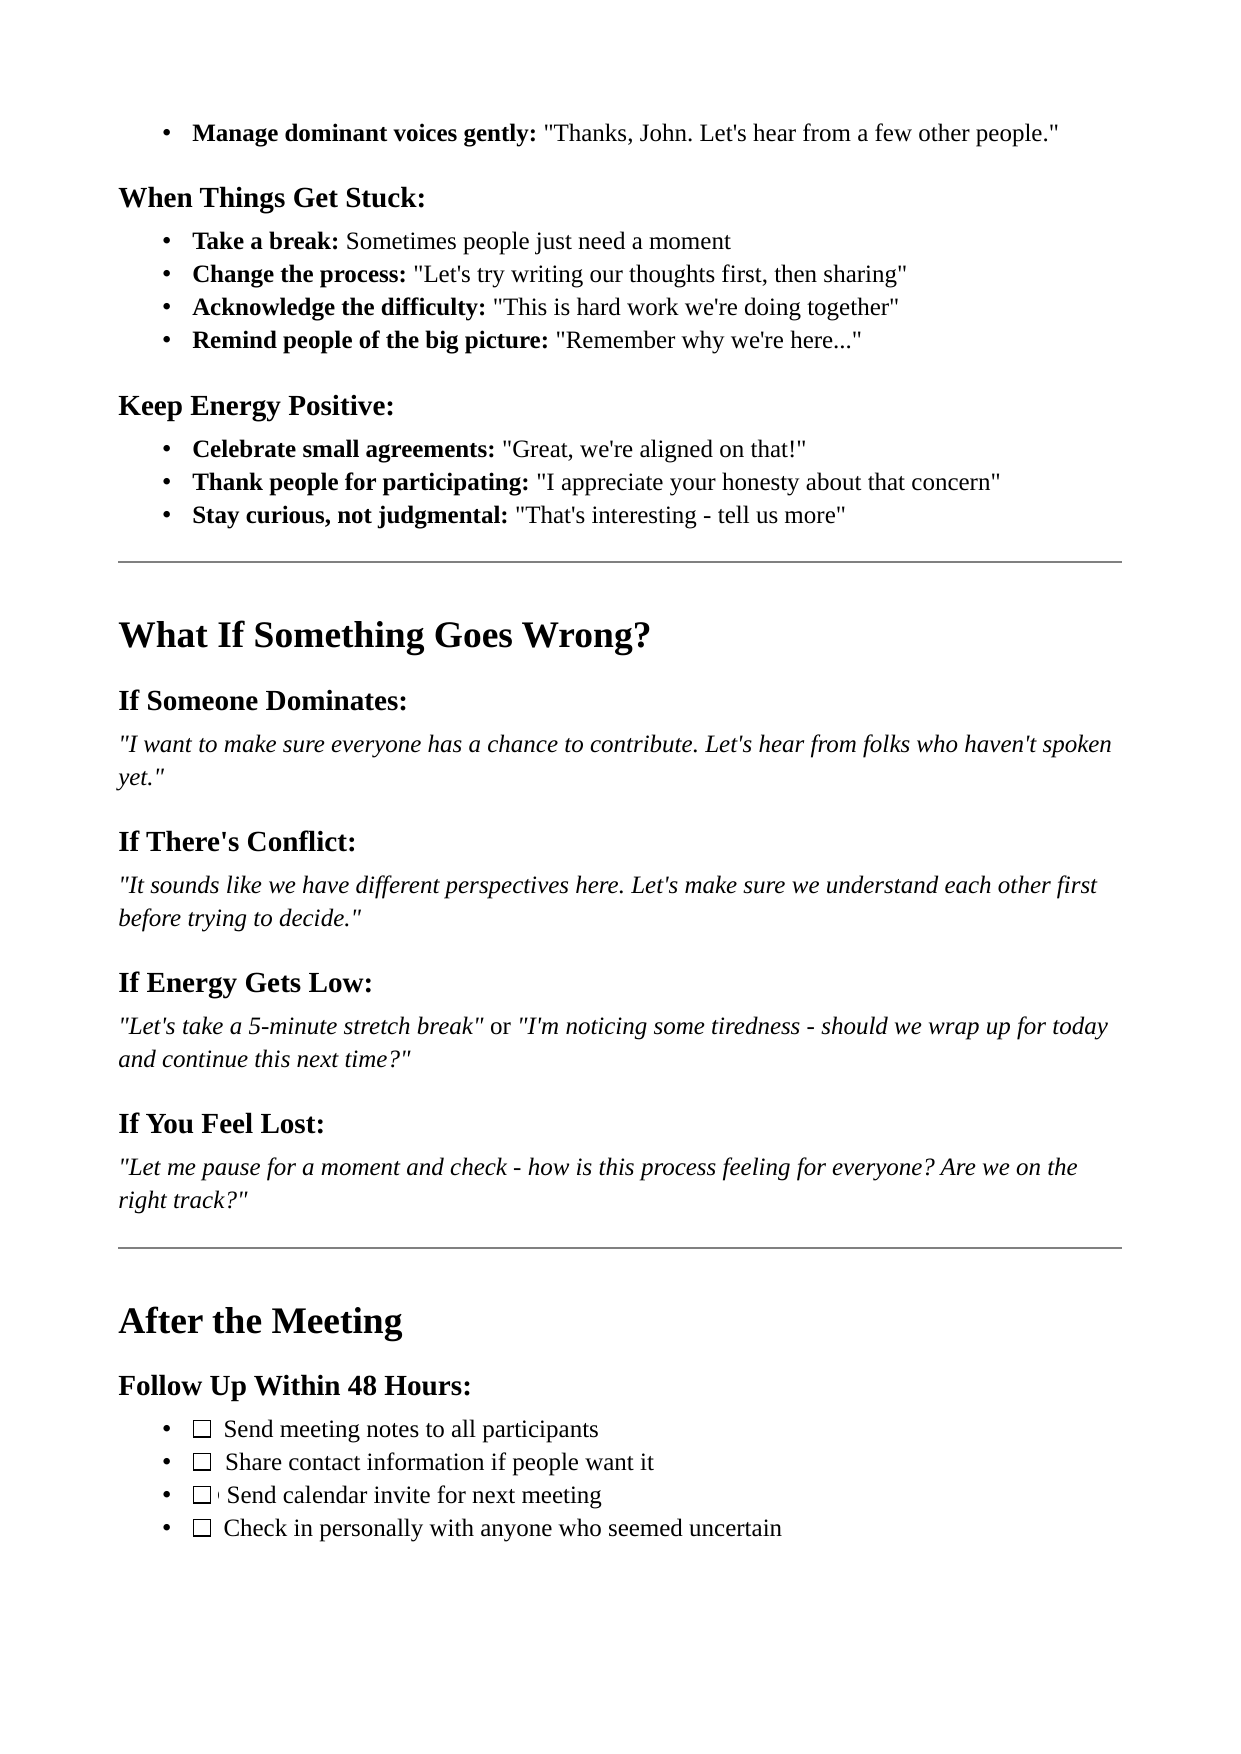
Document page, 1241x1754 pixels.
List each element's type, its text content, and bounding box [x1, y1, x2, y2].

subtitle Follow Up Within 48 Hours: [118, 1368, 1122, 1402]
list Send calendar invite for next meeting [162, 1480, 1122, 1509]
list Take a break: Sometimes people just need a moment [162, 226, 1122, 255]
subtitle When Things Get Stuck: [118, 180, 1122, 214]
list Send meeting notes to all participants [162, 1414, 1122, 1443]
list Remind people of the big picture: "Remember why we're here..." [162, 325, 1122, 354]
subtitle If Energy Gets Low: [118, 965, 1122, 999]
list Manage dominant voices gently: "Thanks, John. Let's hear from a few other people." [162, 118, 1122, 147]
subtitle What If Something Goes Wrong? [118, 612, 1122, 656]
list Stay curious, not judgmental: "That's interesting - tell us more" [162, 500, 1122, 528]
text "It sounds like we have different perspectives here. Let's make sure we understand each other first before trying to decide." [118, 870, 1122, 932]
list Share contact information if people want it [162, 1447, 1122, 1476]
text "Let me pause for a moment and check - how is this process feeling for everyone? Are we on the right track?" [118, 1152, 1122, 1214]
list Change the process: "Let's try writing our thoughts first, then sharing" [162, 259, 1122, 288]
list Thank people for participating: "I appreciate your honesty about that concern" [162, 467, 1122, 495]
subtitle If Someone Dominates: [118, 683, 1122, 716]
list Acknowledge the difficulty: "This is hard work we're doing together" [162, 292, 1122, 321]
subtitle If There's Conflict: [118, 824, 1122, 857]
text "I want to make sure everyone has a chance to contribute. Let's hear from folks who haven't spoken yet." [118, 729, 1122, 790]
list Celebrate small agreements: "Great, we're aligned on that!" [162, 434, 1122, 462]
list Check in personally with anyone who seemed uncertain [162, 1513, 1122, 1542]
subtitle Keep Energy Positive: [118, 388, 1122, 421]
subtitle After the Meeting [118, 1298, 1122, 1341]
text "Let's take a 5-minute stretch break" or "I'm noticing some tiredness - should we wrap up for today and continue this next time?" [118, 1011, 1122, 1073]
subtitle If You Feel Lost: [118, 1106, 1122, 1140]
